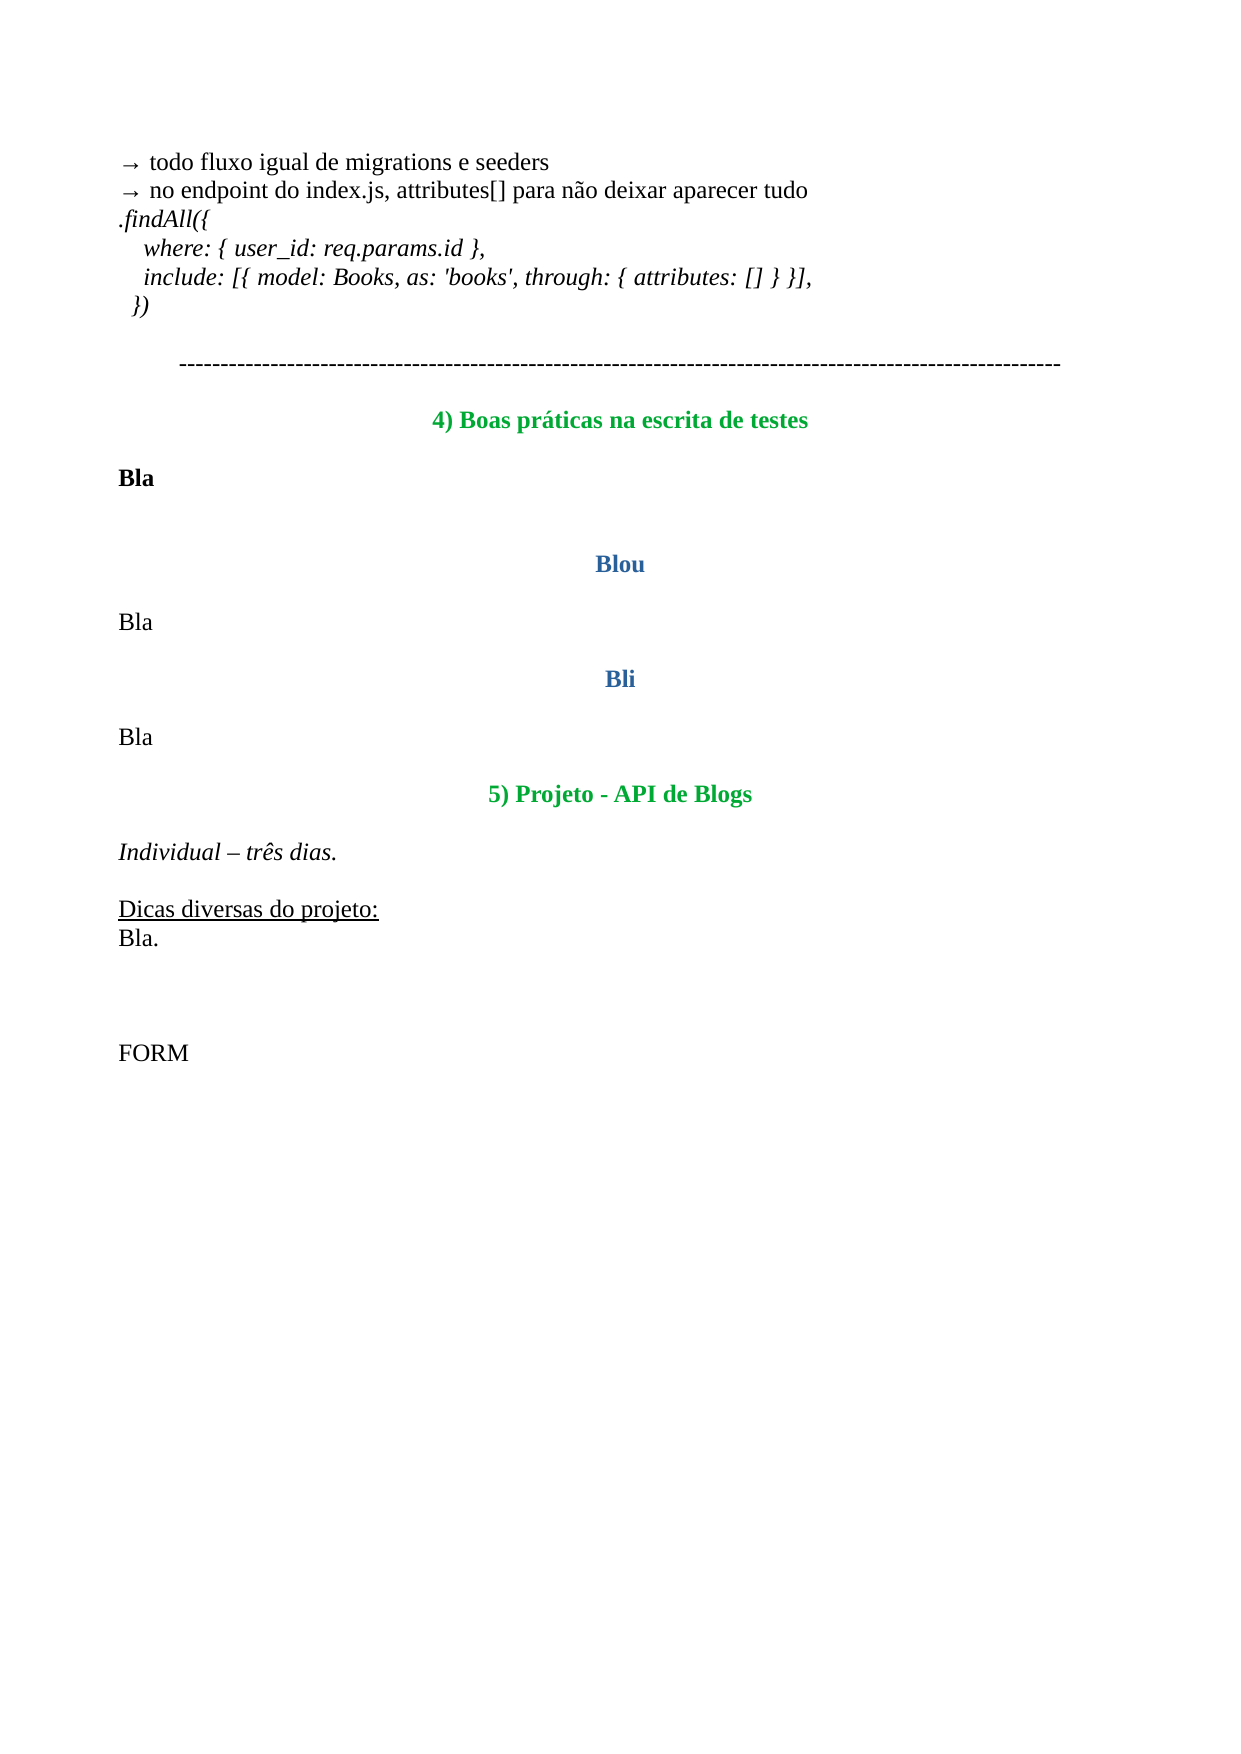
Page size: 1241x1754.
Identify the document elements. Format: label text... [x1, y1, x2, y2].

text Blou [118, 549, 1122, 578]
text → no endpoint do index.js, attributes[] para não deixar aparecer tudo [118, 176, 1122, 204]
text include: [{ model: Books, as: 'books', through: { attributes: [] } }], [118, 262, 1122, 291]
text }) [118, 291, 1122, 319]
text Bla [118, 607, 1122, 636]
text where: { user_id: req.params.id }, [118, 233, 1122, 262]
text → todo fluxo igual de migrations e seeders [118, 147, 1122, 176]
text 5) Projeto - API de Blogs [118, 779, 1122, 808]
text 4) Boas práticas na escrita de testes [118, 406, 1122, 434]
text Bla [118, 722, 1122, 751]
text Dicas diversas do projeto: [118, 894, 1122, 923]
text ---------------------------------------------------------------------------------------------------------- [118, 348, 1122, 377]
text Bli [118, 664, 1122, 693]
text Bla [118, 463, 1122, 492]
text .findAll({ [118, 204, 1122, 233]
text Bla. [118, 923, 1122, 952]
